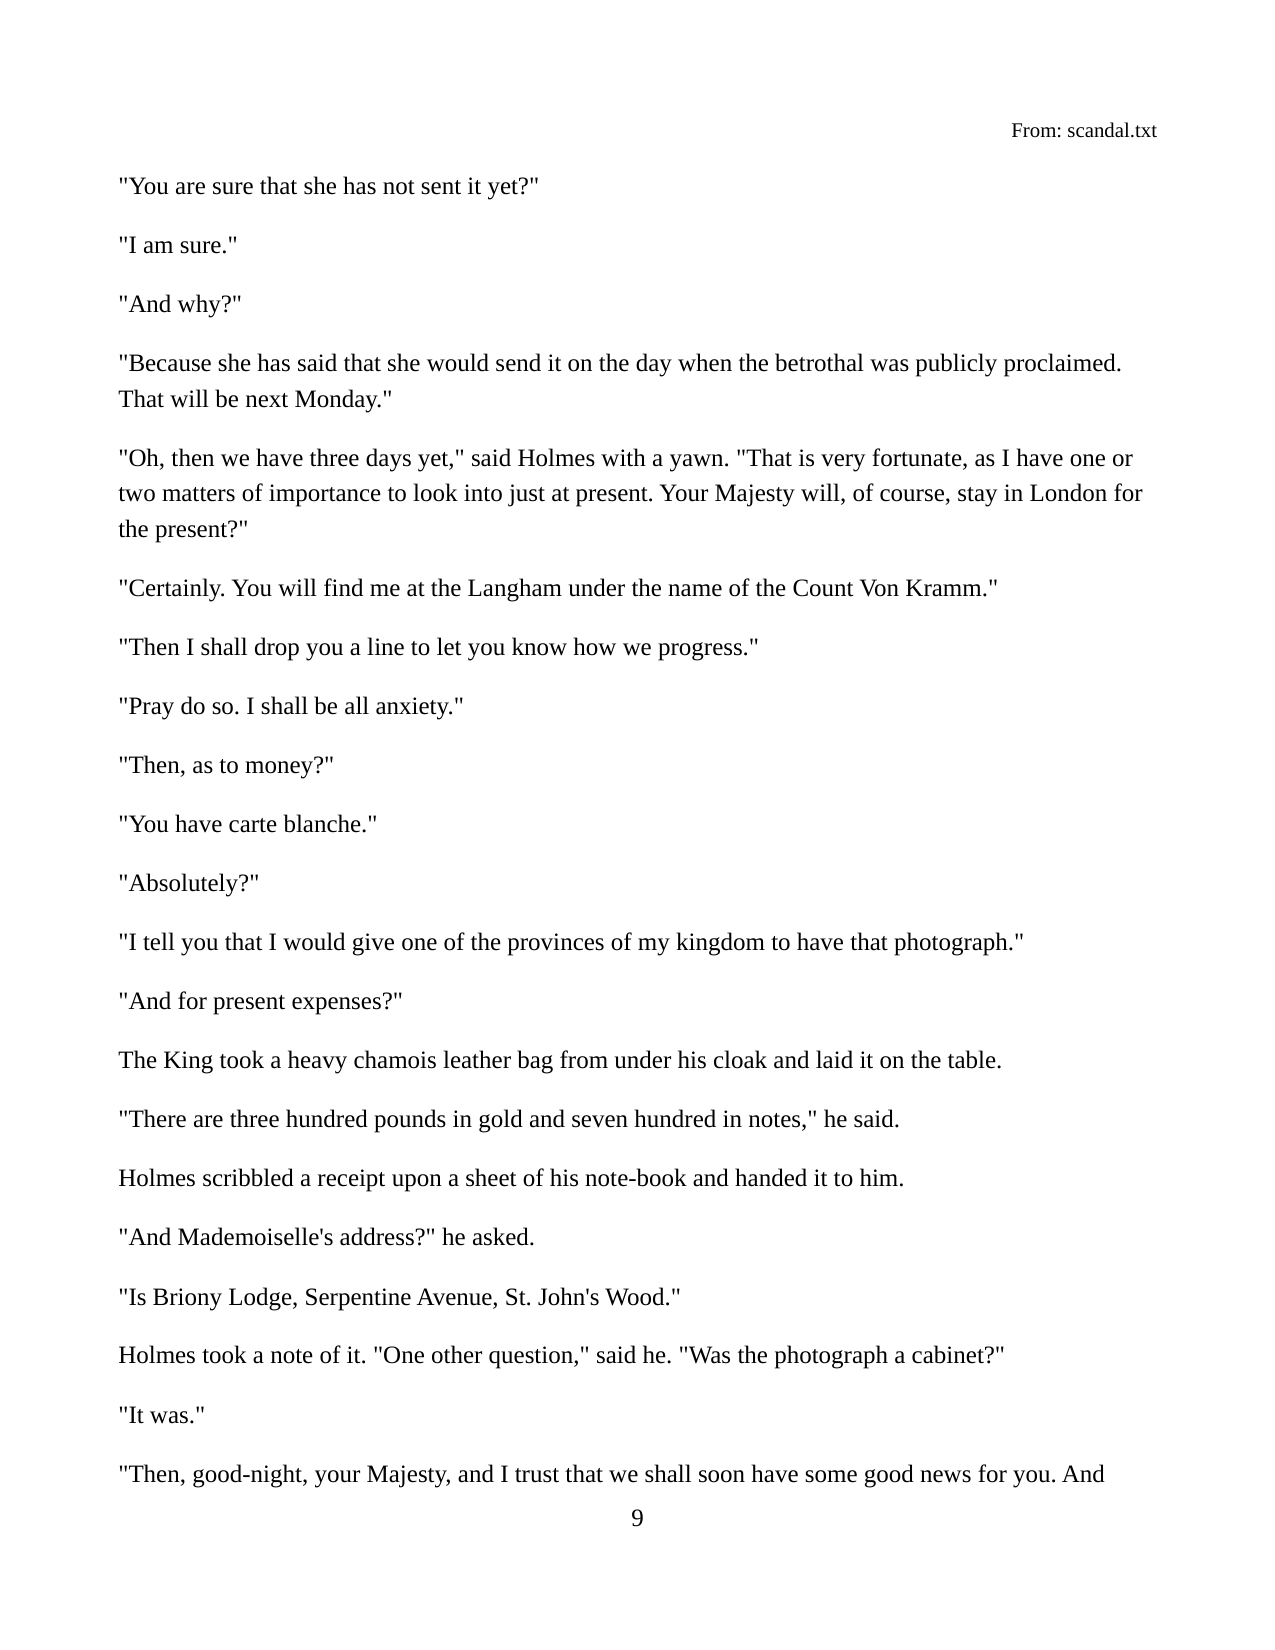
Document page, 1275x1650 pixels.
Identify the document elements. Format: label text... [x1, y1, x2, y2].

text Holmes scribbled a receipt upon a sheet of his note-book and handed it to him. [118, 1158, 1157, 1194]
text "Pray do so. I shall be all anxiety." [118, 686, 1157, 721]
text "It was." [118, 1395, 1157, 1430]
text "Then, as to money?" [118, 745, 1157, 780]
text "Because she has said that she would send it on the day when the betrothal was publicly proclaimed. That will be next Monday." [118, 343, 1157, 414]
text The King took a heavy chamois leather bag from under his cloak and laid it on the table. [118, 1040, 1157, 1076]
text "There are three hundred pounds in gold and seven hundred in notes," he said. [118, 1099, 1157, 1135]
text "Certainly. You will find me at the Langham under the name of the Count Von Kramm." [118, 568, 1157, 603]
text "And Mademoiselle's address?" he asked. [118, 1217, 1157, 1253]
text "Is Briony Lodge, Serpentine Avenue, St. John's Wood." [118, 1277, 1157, 1312]
text Holmes took a note of it. "One other question," said he. "Was the photograph a cabinet?" [118, 1336, 1157, 1371]
text "And for present expenses?" [118, 981, 1157, 1017]
text "Then I shall drop you a line to let you know how we progress." [118, 627, 1157, 662]
text "You are sure that she has not sent it yet?" [118, 166, 1157, 202]
text "I tell you that I would give one of the provinces of my kingdom to have that photograph." [118, 922, 1157, 958]
text "And why?" [118, 284, 1157, 320]
text "Oh, then we have three days yet," said Holmes with a yawn. "That is very fortunate, as I have one or two matters of importance to look into just at present. Your Majesty will, of course, stay in London for the present?" [118, 438, 1157, 544]
text "I am sure." [118, 225, 1157, 261]
text "Absolutely?" [118, 863, 1157, 898]
text "Then, good-night, your Majesty, and I trust that we shall soon have some good news for you. And [118, 1454, 1157, 1489]
text "You have carte blanche." [118, 804, 1157, 839]
